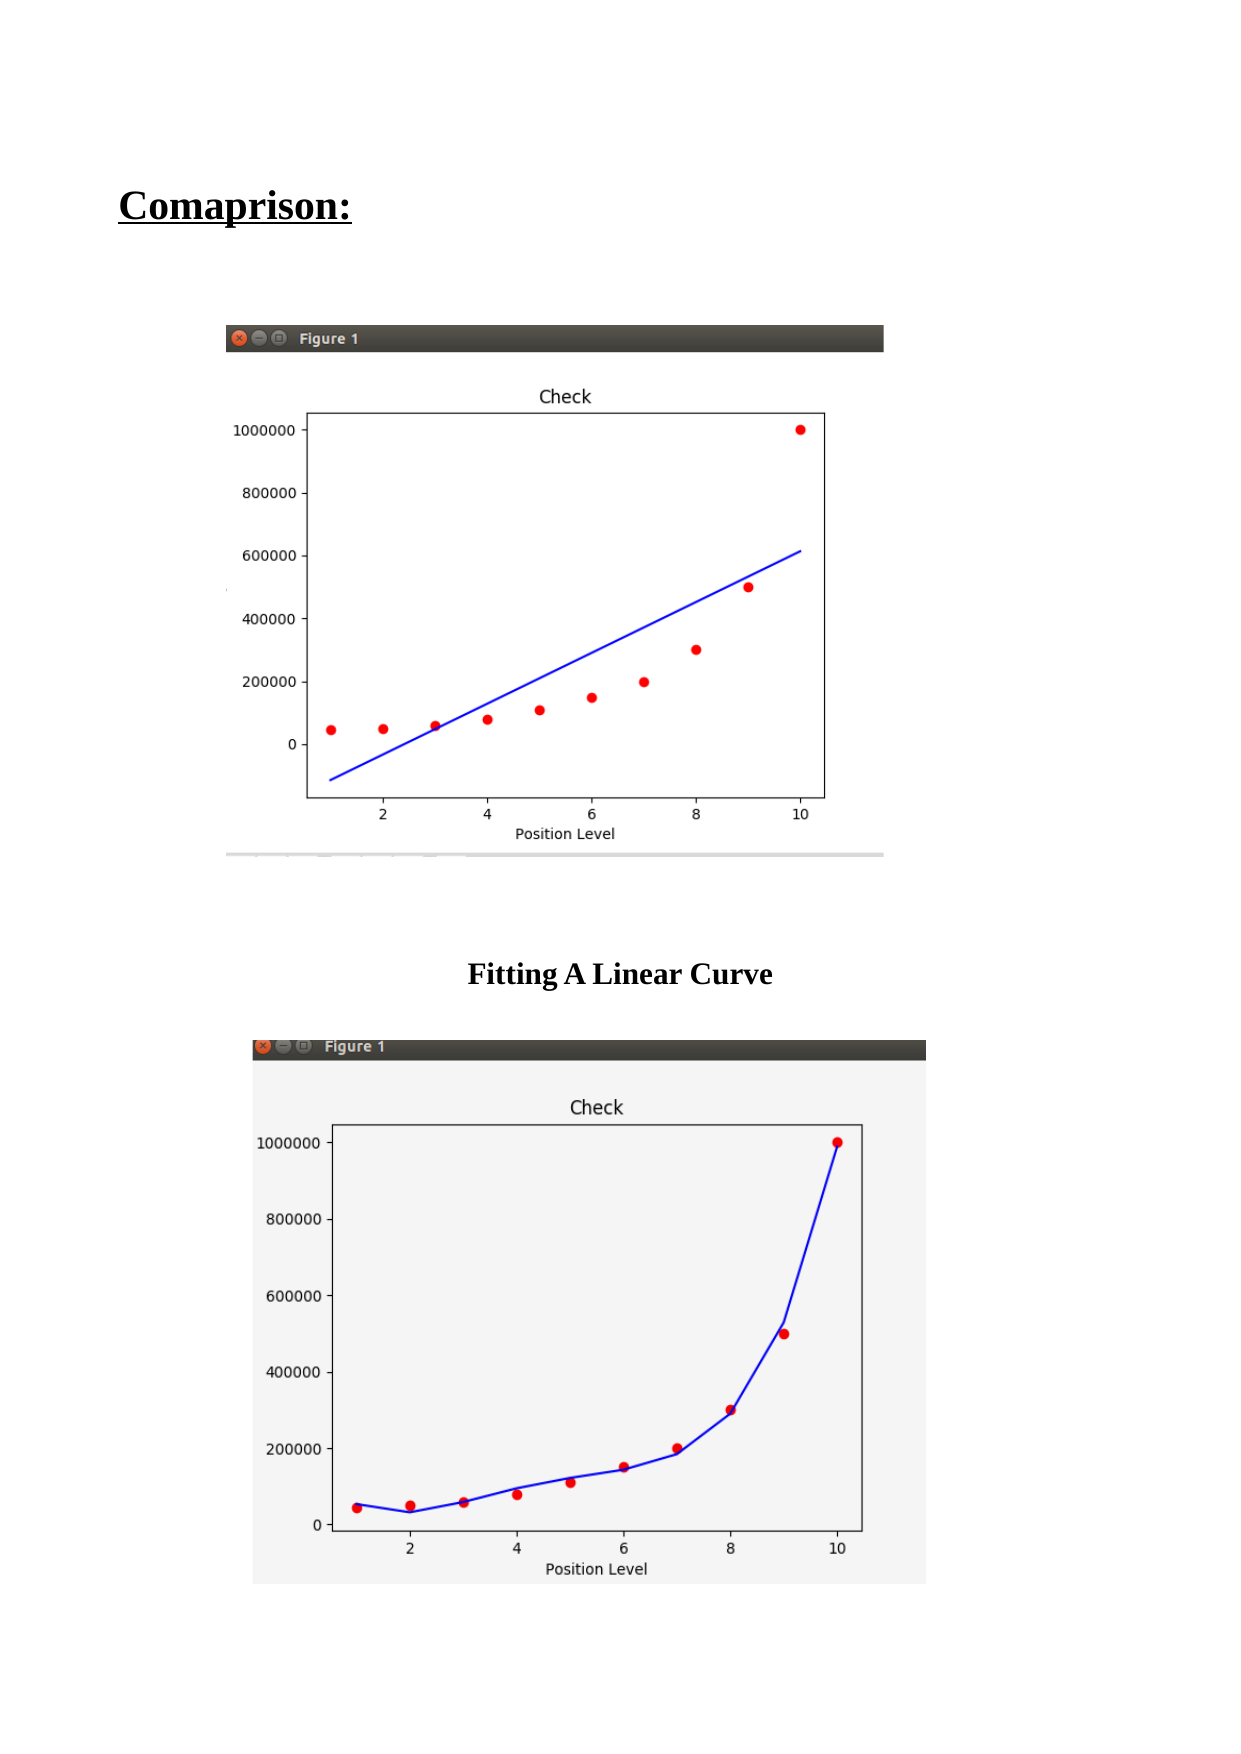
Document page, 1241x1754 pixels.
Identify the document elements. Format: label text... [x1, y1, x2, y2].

text Fitting A Linear Curve [118, 955, 1122, 991]
text Comaprison: [118, 181, 1122, 228]
